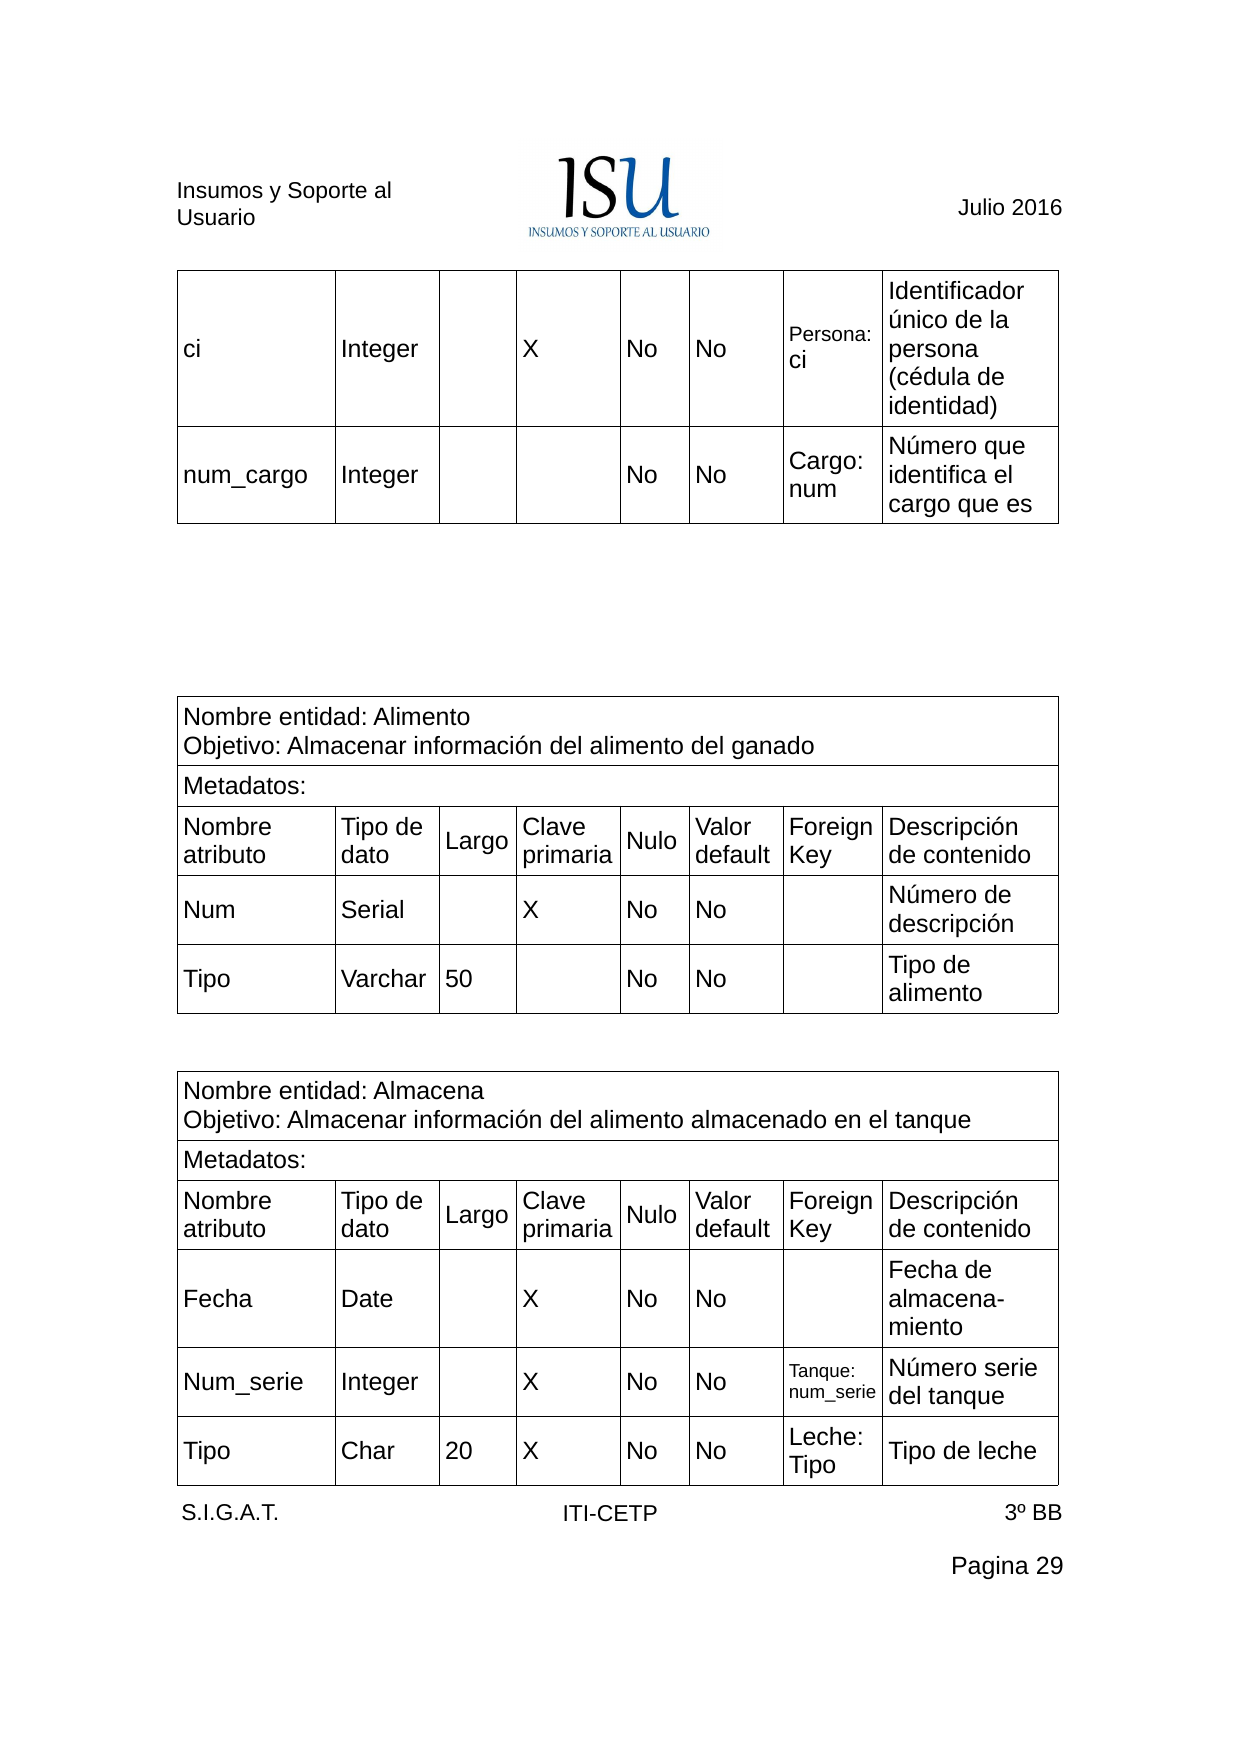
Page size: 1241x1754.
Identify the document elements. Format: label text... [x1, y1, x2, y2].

table_cell No [621, 271, 689, 426]
table_cell Número serie del tanque [883, 1348, 1058, 1416]
table_cell Integer [336, 271, 439, 426]
table_cell ci [178, 271, 335, 426]
table_cell Serial [336, 876, 439, 944]
table_cell No [621, 427, 689, 523]
table_cell X [517, 1348, 620, 1416]
table_cell No [621, 876, 689, 944]
table_cell Clave primaria [517, 807, 620, 875]
table_cell Tipo [178, 945, 335, 1013]
table_cell Nulo [621, 807, 689, 875]
table_cell Nombre atributo [178, 1181, 335, 1249]
table_cell [784, 876, 882, 944]
table_cell [440, 1250, 516, 1347]
table_cell No [690, 1250, 783, 1347]
table_cell Descripción de contenido [883, 1181, 1058, 1249]
table_header Tipo de leche [883, 1417, 1058, 1485]
table_cell [440, 1348, 516, 1416]
table_cell Fecha [178, 1250, 335, 1347]
table_cell No [621, 1250, 689, 1347]
table_cell X [517, 876, 620, 944]
table_cell No [690, 427, 783, 523]
table_cell Clave primaria [517, 1181, 620, 1249]
table_cell Valor default [690, 807, 783, 875]
table_cell 50 [440, 945, 516, 1013]
table_cell No [690, 945, 783, 1013]
table_cell Metadatos: [178, 1141, 1058, 1180]
table_cell Descripción de contenido [883, 807, 1058, 875]
table_cell Num [178, 876, 335, 944]
table_cell Valor default [690, 1181, 783, 1249]
table_cell Tipo de dato [336, 807, 439, 875]
table_cell Integer [336, 427, 439, 523]
table_cell Metadatos: [178, 766, 1058, 806]
table_cell Foreign Key [784, 807, 882, 875]
table_cell No [690, 876, 783, 944]
table_cell Num_serie [178, 1348, 335, 1416]
table_cell [440, 271, 516, 426]
table_cell X [517, 1250, 620, 1347]
table_cell [440, 876, 516, 944]
table_cell num_cargo [178, 427, 335, 523]
table_cell No [690, 271, 783, 426]
table_cell Fecha de almacena- miento [883, 1250, 1058, 1347]
table_cell Cargo: num [784, 427, 882, 523]
table_cell Número que identifica el cargo que es [883, 427, 1058, 523]
table_header 20 [440, 1417, 516, 1485]
table_header No [690, 1417, 783, 1485]
table_cell No [621, 945, 689, 1013]
table_cell [440, 427, 516, 523]
table_cell [517, 945, 620, 1013]
table_cell Integer [336, 1348, 439, 1416]
table_header Nombre entidad: Alimento Objetivo: Almacenar información del alimento del ganado [178, 697, 1058, 765]
table_cell Tanque: num_serie [784, 1348, 882, 1416]
table_header Char [336, 1417, 439, 1485]
table_cell [517, 427, 620, 523]
table_cell Tipo de dato [336, 1181, 439, 1249]
table_cell Varchar [336, 945, 439, 1013]
table_header No [621, 1417, 689, 1485]
picture [517, 138, 723, 252]
table_cell Largo [440, 807, 516, 875]
table_cell X [517, 271, 620, 426]
table_cell Identificador único de la persona (cédula de identidad) [883, 271, 1058, 426]
table_cell Persona: ci [784, 271, 882, 426]
table_cell Largo [440, 1181, 516, 1249]
table_cell No [621, 1348, 689, 1416]
table_cell Nombre atributo [178, 807, 335, 875]
table_cell No [690, 1348, 783, 1416]
table_header X [517, 1417, 620, 1485]
table_cell [784, 1250, 882, 1347]
table_cell Número de descripción [883, 876, 1058, 944]
table_cell Date [336, 1250, 439, 1347]
table_header Nombre entidad: Almacena Objetivo: Almacenar información del alimento almacenado en el tanque [178, 1072, 1058, 1139]
table_cell Nulo [621, 1181, 689, 1249]
table_cell Tipo de alimento [883, 945, 1058, 1013]
table_header Tipo [178, 1417, 335, 1485]
table_cell Foreign Key [784, 1181, 882, 1249]
table_cell [784, 945, 882, 1013]
table_header Leche: Tipo [784, 1417, 882, 1485]
